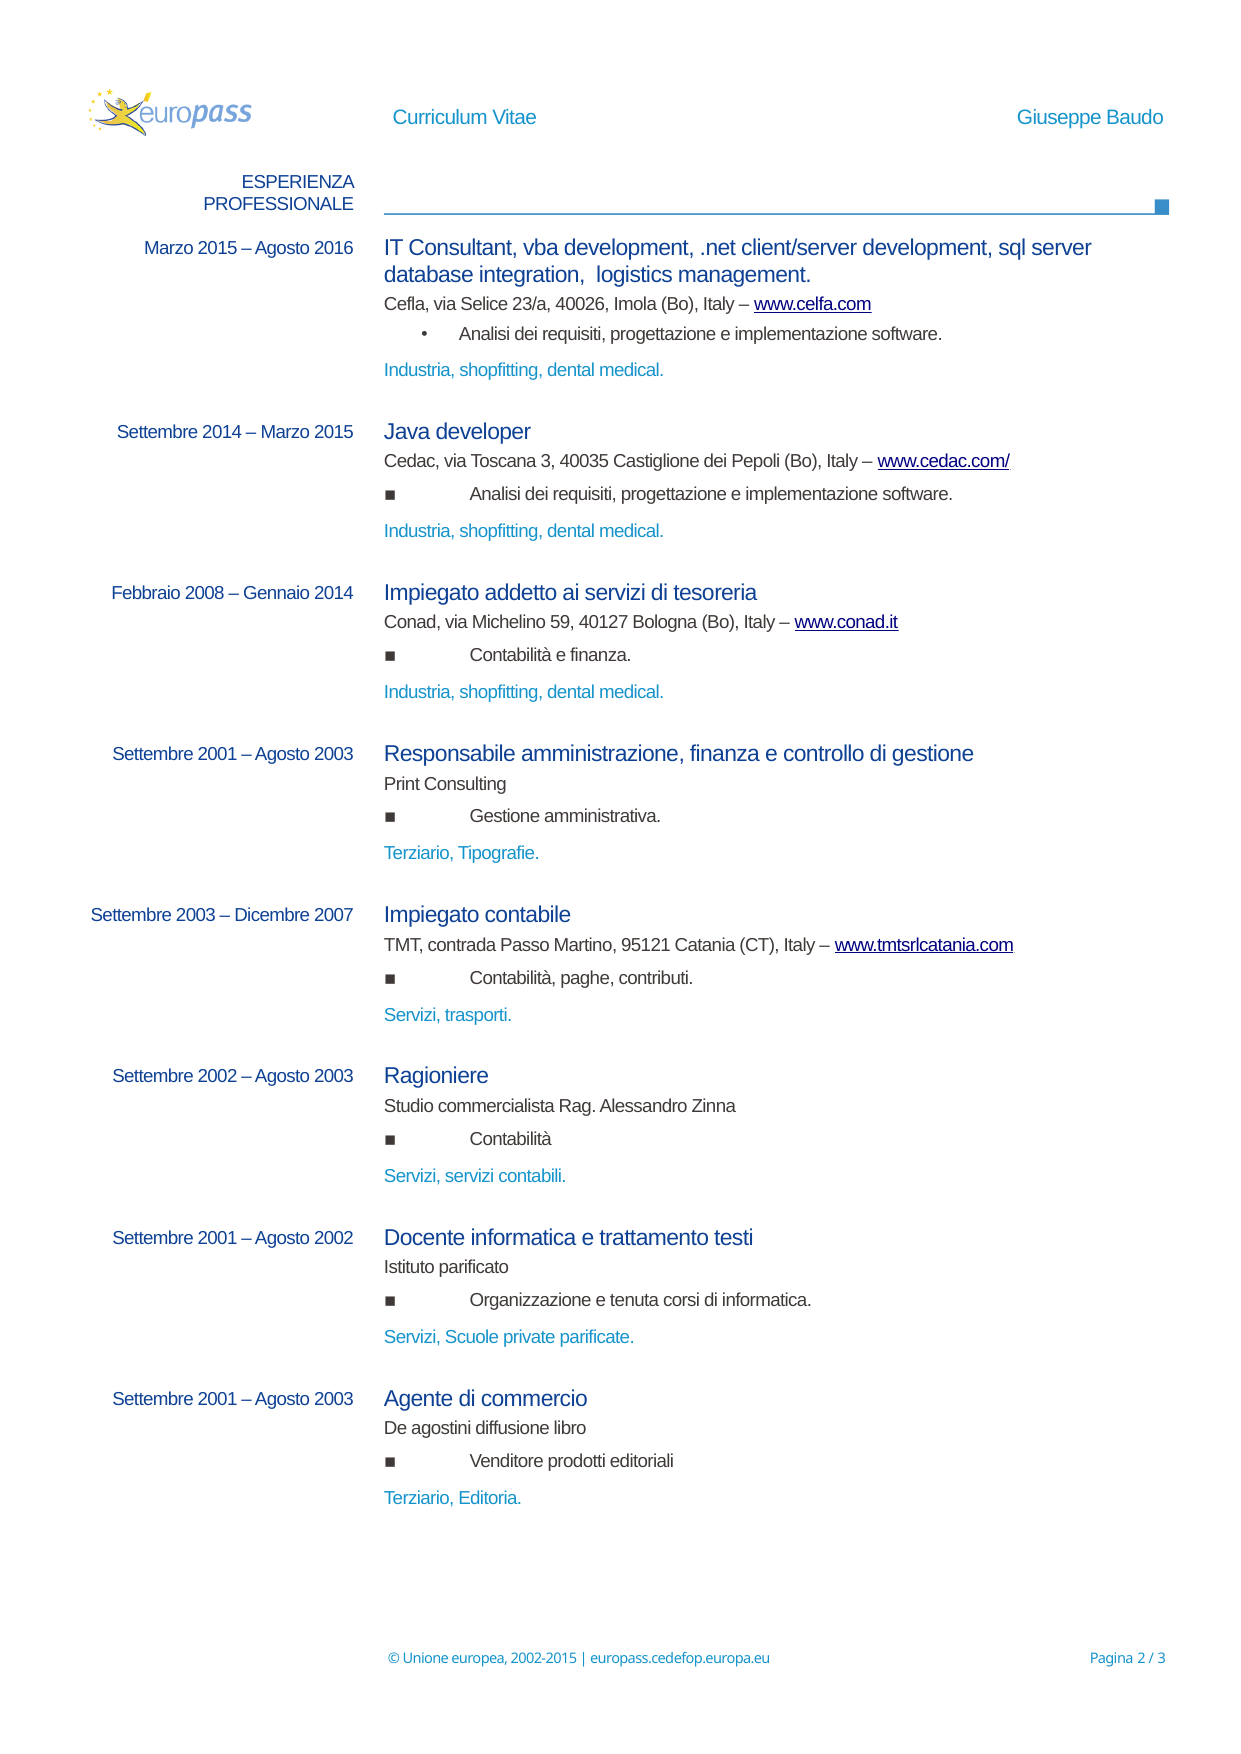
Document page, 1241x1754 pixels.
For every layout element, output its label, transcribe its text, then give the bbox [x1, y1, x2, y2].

table_cell Terziario, Tipografie. [384, 828, 1169, 864]
table_header Settembre 2014 – Marzo 2015 [89, 418, 384, 541]
table_header IT Consultant, vba development, .net client/server development, sql server database integration, logistics management. [384, 234, 1169, 287]
table_cell Contabilità, paghe, contributi. [384, 964, 1169, 989]
table_cell Cedac, via Toscana 3, 40035 Castiglione dei Pepoli (Bo), Italy – www.cedac.com/ [384, 444, 1169, 481]
table_cell Industria, shopfitting, dental medical. [384, 667, 1169, 703]
table_cell Gestione amministrativa. [384, 803, 1169, 828]
table_cell Venditore prodotti editoriali [384, 1448, 1169, 1473]
table_header Settembre 2003 – Dicembre 2007 [89, 901, 384, 1025]
table_cell Istituto parificato [384, 1250, 1169, 1286]
table_cell Industria, shopfitting, dental medical. [384, 506, 1169, 541]
table_cell Servizi, trasporti. [384, 990, 1169, 1025]
picture [88, 88, 252, 136]
table_cell Organizzazione e tenuta corsi di informatica. [384, 1286, 1169, 1312]
table_header Docente informatica e trattamento testi [384, 1224, 1169, 1250]
table_header Java developer [384, 418, 1169, 444]
table_header Settembre 2001 – Agosto 2003 [89, 740, 384, 864]
table_cell Servizi, Scuole private parificate. [384, 1312, 1169, 1347]
table_header Ragioniere [384, 1063, 1169, 1089]
table_header Marzo 2015 – Agosto 2016 [89, 234, 384, 380]
table_cell De agostini diffusione libro [384, 1411, 1169, 1447]
table_header Impiegato contabile [384, 901, 1169, 928]
table_header Agente di commercio [384, 1385, 1169, 1411]
table_header [384, 171, 1169, 199]
table_cell TMT, contrada Passo Martino, 95121 Catania (CT), Italy – www.tmtsrlcatania.com [384, 928, 1169, 964]
table_cell Contabilità e finanza. [384, 642, 1169, 667]
table_cell Conad, via Michelino 59, 40127 Bologna (Bo), Italy – www.conad.it [384, 605, 1169, 642]
table_cell Analisi dei requisiti, progettazione e implementazione software. [384, 323, 1169, 345]
table_header ESPERIENZA PROFESSIONALE [89, 171, 384, 214]
table_header Settembre 2001 – Agosto 2003 [89, 1385, 384, 1508]
table_cell Servizi, servizi contabili. [384, 1151, 1169, 1186]
table_header Settembre 2002 – Agosto 2003 [89, 1063, 384, 1186]
table_header Febbraio 2008 – Gennaio 2014 [89, 579, 384, 703]
table_cell Contabilità [384, 1125, 1169, 1151]
table_cell Industria, shopfitting, dental medical. [384, 345, 1169, 380]
table_cell Analisi dei requisiti, progettazione e implementazione software. [384, 481, 1169, 506]
table_cell Terziario, Editoria. [384, 1473, 1169, 1508]
table_cell Print Consulting [384, 766, 1169, 803]
table_header Settembre 2001 – Agosto 2002 [89, 1224, 384, 1347]
picture [383, 199, 1170, 215]
table_cell Cefla, via Selice 23/a, 40026, Imola (Bo), Italy – www.celfa.com [384, 287, 1169, 323]
table_header Impiegato addetto ai servizi di tesoreria [384, 579, 1169, 605]
table_cell Studio commercialista Rag. Alessandro Zinna [384, 1089, 1169, 1125]
table_header Responsabile amministrazione, finanza e controllo di gestione [384, 740, 1169, 766]
